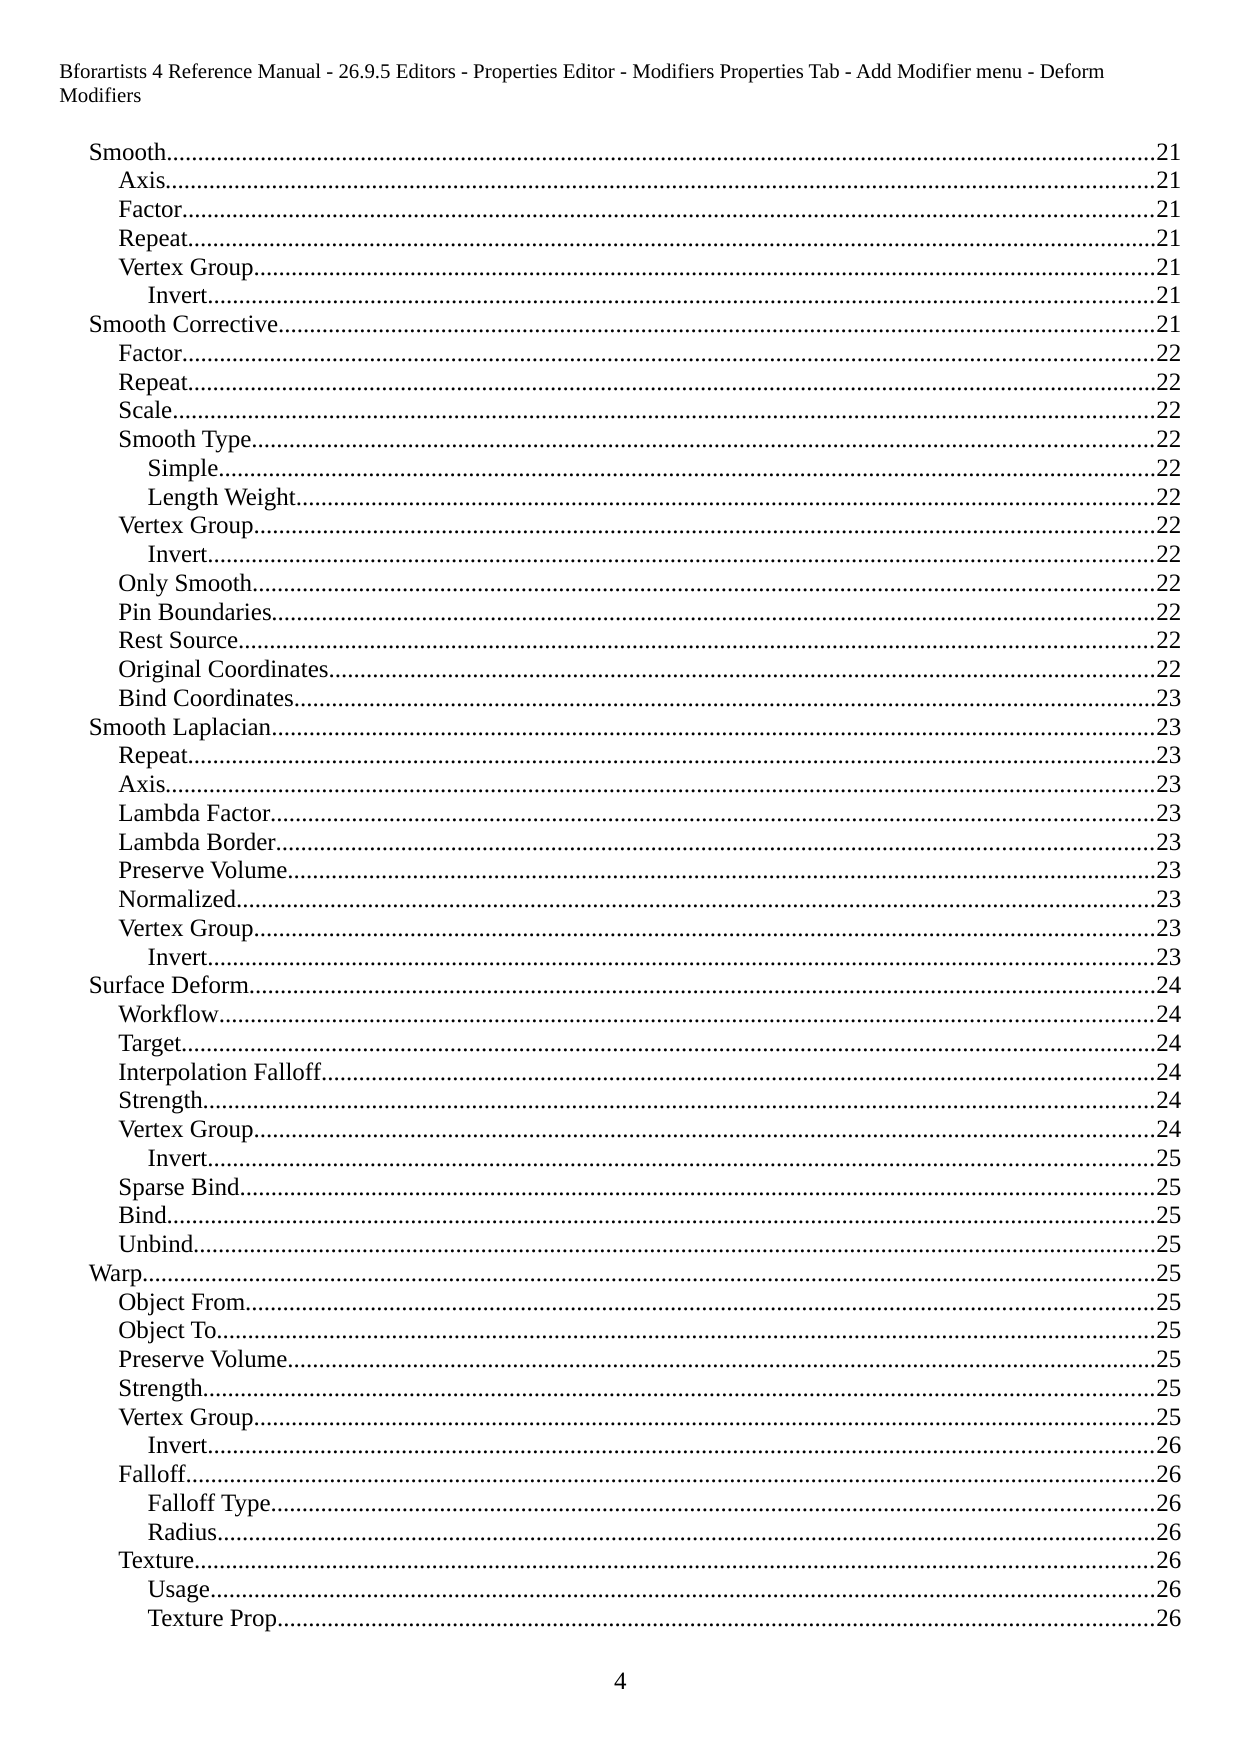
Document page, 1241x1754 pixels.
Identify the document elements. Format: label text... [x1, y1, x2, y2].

text Smooth Laplacian 23 [88, 712, 1181, 740]
text Normalized 23 [118, 884, 1181, 913]
text Only Smooth 22 [118, 568, 1181, 597]
text Factor 22 [118, 338, 1181, 367]
text Interpolation Falloff 24 [118, 1057, 1181, 1085]
text Vertex Group 23 [118, 913, 1181, 942]
text Simple 22 [147, 453, 1181, 482]
text Unbind 25 [118, 1229, 1181, 1258]
text Smooth Type 22 [118, 424, 1181, 453]
text Surface Deform 24 [88, 970, 1181, 999]
text Scale 22 [118, 395, 1181, 424]
text Preserve Volume 25 [118, 1344, 1181, 1373]
text Pin Boundaries 22 [118, 597, 1181, 625]
text Invert 26 [147, 1430, 1181, 1459]
text Smooth Corrective 21 [88, 309, 1181, 338]
text Invert 22 [147, 539, 1181, 568]
text Vertex Group 24 [118, 1114, 1181, 1143]
text Preserve Volume 23 [118, 855, 1181, 884]
text Lambda Border 23 [118, 827, 1181, 855]
text Factor 21 [118, 194, 1181, 223]
text Texture 26 [118, 1545, 1181, 1574]
text Smooth 21 [88, 137, 1181, 165]
text Invert 23 [147, 942, 1181, 970]
text Object To 25 [118, 1315, 1181, 1344]
text Vertex Group 25 [118, 1402, 1181, 1430]
text Workflow 24 [118, 999, 1181, 1028]
text Falloff Type 26 [147, 1488, 1181, 1517]
text Usage 26 [147, 1574, 1181, 1603]
text Vertex Group 21 [118, 252, 1181, 280]
text Lambda Factor 23 [118, 798, 1181, 827]
text Axis 23 [118, 769, 1181, 798]
text Rest Source 22 [118, 625, 1181, 654]
text Invert 21 [147, 280, 1181, 309]
text Repeat 21 [118, 223, 1181, 252]
text Strength 24 [118, 1085, 1181, 1114]
text Repeat 22 [118, 367, 1181, 395]
text Target 24 [118, 1028, 1181, 1057]
text Texture Prop 26 [147, 1603, 1181, 1632]
text Object From 25 [118, 1287, 1181, 1315]
text Repeat 23 [118, 740, 1181, 769]
text Falloff 26 [118, 1459, 1181, 1488]
text Axis 21 [118, 165, 1181, 194]
text Invert 25 [147, 1143, 1181, 1172]
text Vertex Group 22 [118, 510, 1181, 539]
text Original Coordinates 22 [118, 654, 1181, 683]
text Bind 25 [118, 1200, 1181, 1229]
text Bind Coordinates 23 [118, 683, 1181, 712]
text Warp 25 [88, 1258, 1181, 1287]
text Sparse Bind 25 [118, 1172, 1181, 1200]
text Radius 26 [147, 1517, 1181, 1545]
text Strength 25 [118, 1373, 1181, 1402]
text Length Weight 22 [147, 482, 1181, 510]
